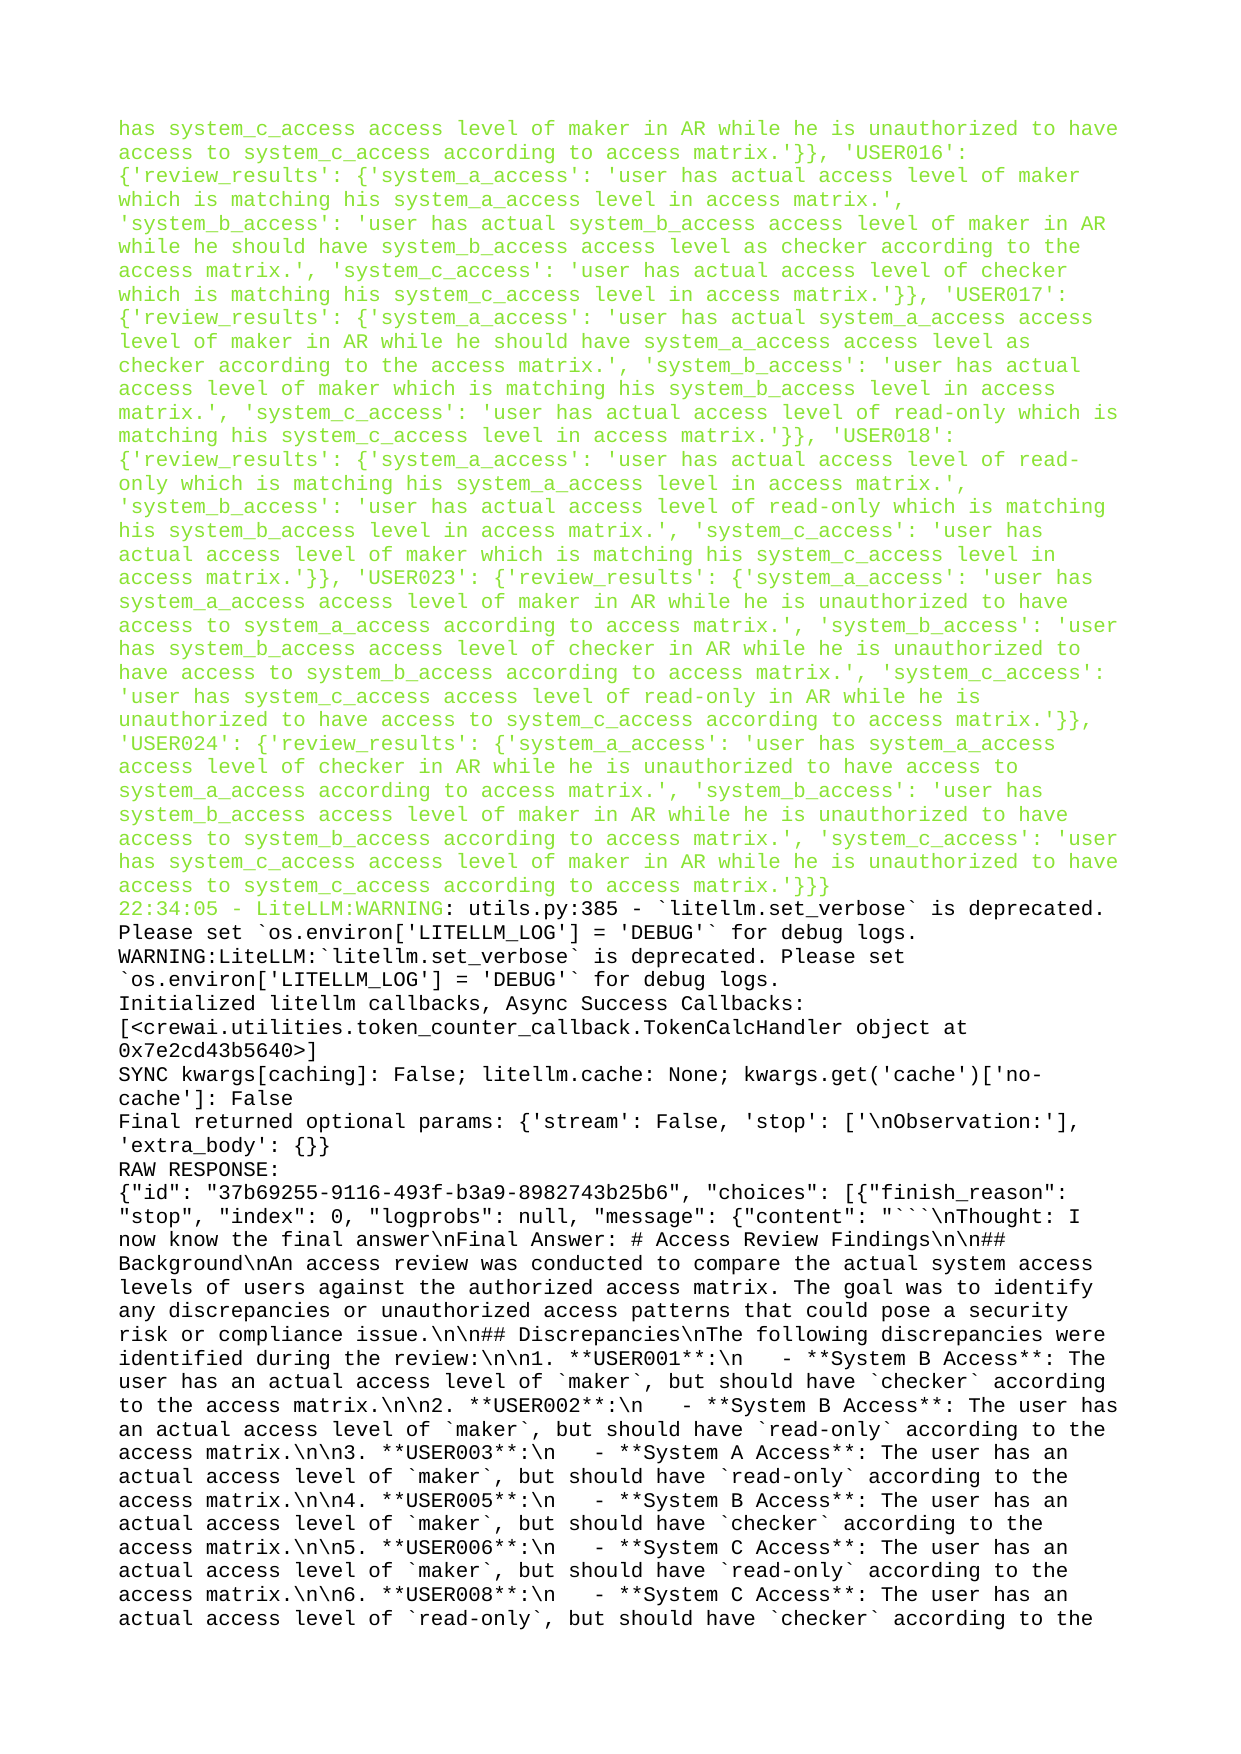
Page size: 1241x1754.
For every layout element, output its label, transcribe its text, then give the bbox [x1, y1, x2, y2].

text Initialized litellm callbacks, Async Success Callbacks: [<crewai.utilities.token_counter_callback.TokenCalcHandler object at 0x7e2cd43b5640>] [118, 993, 1122, 1064]
text RAW RESPONSE: [118, 1158, 1122, 1182]
text 22:34:05 - LiteLLM:WARNING: utils.py:385 - `litellm.set_verbose` is deprecated. Please set `os.environ['LITELLM_LOG'] = 'DEBUG'` for debug logs. [118, 898, 1122, 946]
text WARNING:LiteLLM:`litellm.set_verbose` is deprecated. Please set `os.environ['LITELLM_LOG'] = 'DEBUG'` for debug logs. [118, 946, 1122, 993]
text has system_c_access access level of maker in AR while he is unauthorized to have access to system_c_access according to access matrix.'}}, 'USER016': {'review_results': {'system_a_access': 'user has actual access level of maker which is matching his system_a_access level in access matrix.', 'system_b_access': 'user has actual system_b_access access level of maker in AR while he should have system_b_access access level as checker according to the access matrix.', 'system_c_access': 'user has actual access level of checker which is matching his system_c_access level in access matrix.'}}, 'USER017': {'review_results': {'system_a_access': 'user has actual system_a_access access level of maker in AR while he should have system_a_access access level as checker according to the access matrix.', 'system_b_access': 'user has actual access level of maker which is matching his system_b_access level in access matrix.', 'system_c_access': 'user has actual access level of read-only which is matching his system_c_access level in access matrix.'}}, 'USER018': {'review_results': {'system_a_access': 'user has actual access level of read-only which is matching his system_a_access level in access matrix.', 'system_b_access': 'user has actual access level of read-only which is matching his system_b_access level in access matrix.', 'system_c_access': 'user has actual access level of maker which is matching his system_c_access level in access matrix.'}}, 'USER023': {'review_results': {'system_a_access': 'user has system_a_access access level of maker in AR while he is unauthorized to have access to system_a_access according to access matrix.', 'system_b_access': 'user has system_b_access access level of checker in AR while he is unauthorized to have access to system_b_access according to access matrix.', 'system_c_access': 'user has system_c_access access level of read-only in AR while he is unauthorized to have access to system_c_access according to access matrix.'}}, 'USER024': {'review_results': {'system_a_access': 'user has system_a_access access level of checker in AR while he is unauthorized to have access to system_a_access according to access matrix.', 'system_b_access': 'user has system_b_access access level of maker in AR while he is unauthorized to have access to system_b_access according to access matrix.', 'system_c_access': 'user has system_c_access access level of maker in AR while he is unauthorized to have access to system_c_access according to access matrix.'}}} [118, 118, 1122, 898]
text {"id": "37b69255-9116-493f-b3a9-8982743b25b6", "choices": [{"finish_reason": "stop", "index": 0, "logprobs": null, "message": {"content": "```\nThought: I now know the final answer\nFinal Answer: # Access Review Findings\n\n## Background\nAn access review was conducted to compare the actual system access levels of users against the authorized access matrix. The goal was to identify any discrepancies or unauthorized access patterns that could pose a security risk or compliance issue.\n\n## Discrepancies\nThe following discrepancies were identified during the review:\n\n1. **USER001**:\n - **System B Access**: The user has an actual access level of `maker`, but should have `checker` according to the access matrix.\n\n2. **USER002**:\n - **System B Access**: The user has an actual access level of `maker`, but should have `read-only` according to the access matrix.\n\n3. **USER003**:\n - **System A Access**: The user has an actual access level of `maker`, but should have `read-only` according to the access matrix.\n\n4. **USER005**:\n - **System B Access**: The user has an actual access level of `maker`, but should have `checker` according to the access matrix.\n\n5. **USER006**:\n - **System C Access**: The user has an actual access level of `maker`, but should have `read-only` according to the access matrix.\n\n6. **USER008**:\n - **System C Access**: The user has an actual access level of `read-only`, but should have `checker` according to the [118, 1182, 1122, 1631]
text Final returned optional params: {'stream': False, 'stop': ['\nObservation:'], 'extra_body': {}} [118, 1111, 1122, 1158]
text SYNC kwargs[caching]: False; litellm.cache: None; kwargs.get('cache')['no-cache']: False [118, 1064, 1122, 1111]
